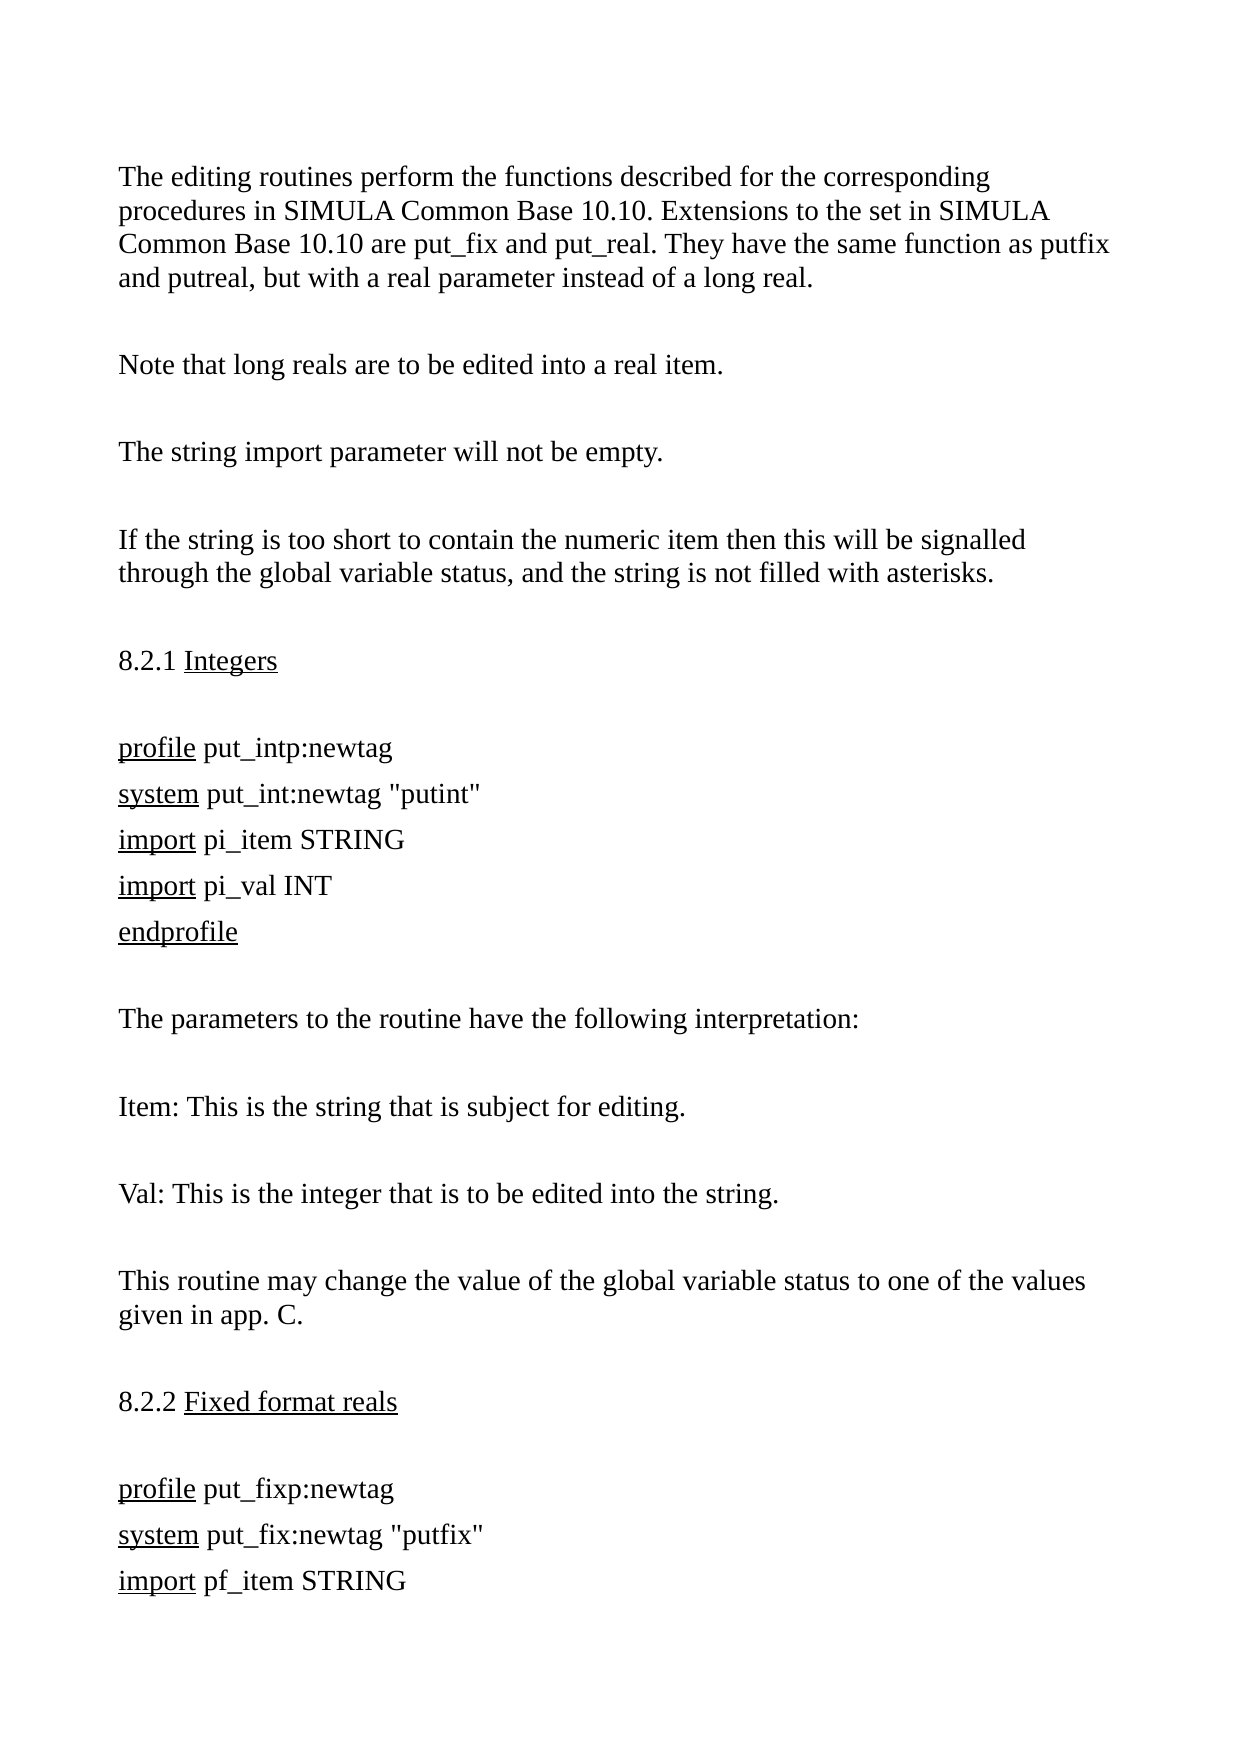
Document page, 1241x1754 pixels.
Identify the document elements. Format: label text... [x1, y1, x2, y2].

text 8.2.1 Integers [118, 643, 1122, 676]
text Val: This is the integer that is to be edited into the string. [118, 1176, 1122, 1209]
text system put_int:newtag "putint" [118, 776, 1122, 809]
text Item: This is the string that is subject for editing. [118, 1089, 1122, 1122]
text The string import parameter will not be empty. [118, 434, 1122, 468]
text The parameters to the routine have the following interpretation: [118, 1001, 1122, 1035]
text import pi_item STRING [118, 822, 1122, 856]
text If the string is too short to contain the numeric item then this will be signalled through the global variable status, and the string is not filled with asterisks. [118, 522, 1122, 589]
text import pf_item STRING [118, 1563, 1122, 1597]
text The editing routines perform the functions described for the corresponding procedures in SIMULA Common Base 10.10. Extensions to the set in SIMULA Common Base 10.10 are put_fix and put_real. They have the same function as putfix and putreal, but with a real parameter instead of a long real. [118, 159, 1122, 293]
text endprofile [118, 914, 1122, 948]
text This routine may change the value of the global variable status to one of the values given in app. C. [118, 1263, 1122, 1330]
text system put_fix:newtag "putfix" [118, 1517, 1122, 1551]
text profile put_fixp:newtag [118, 1471, 1122, 1505]
text Note that long reals are to be edited into a real item. [118, 347, 1122, 381]
text profile put_intp:newtag [118, 730, 1122, 763]
text 8.2.2 Fixed format reals [118, 1384, 1122, 1418]
text import pi_val INT [118, 868, 1122, 902]
